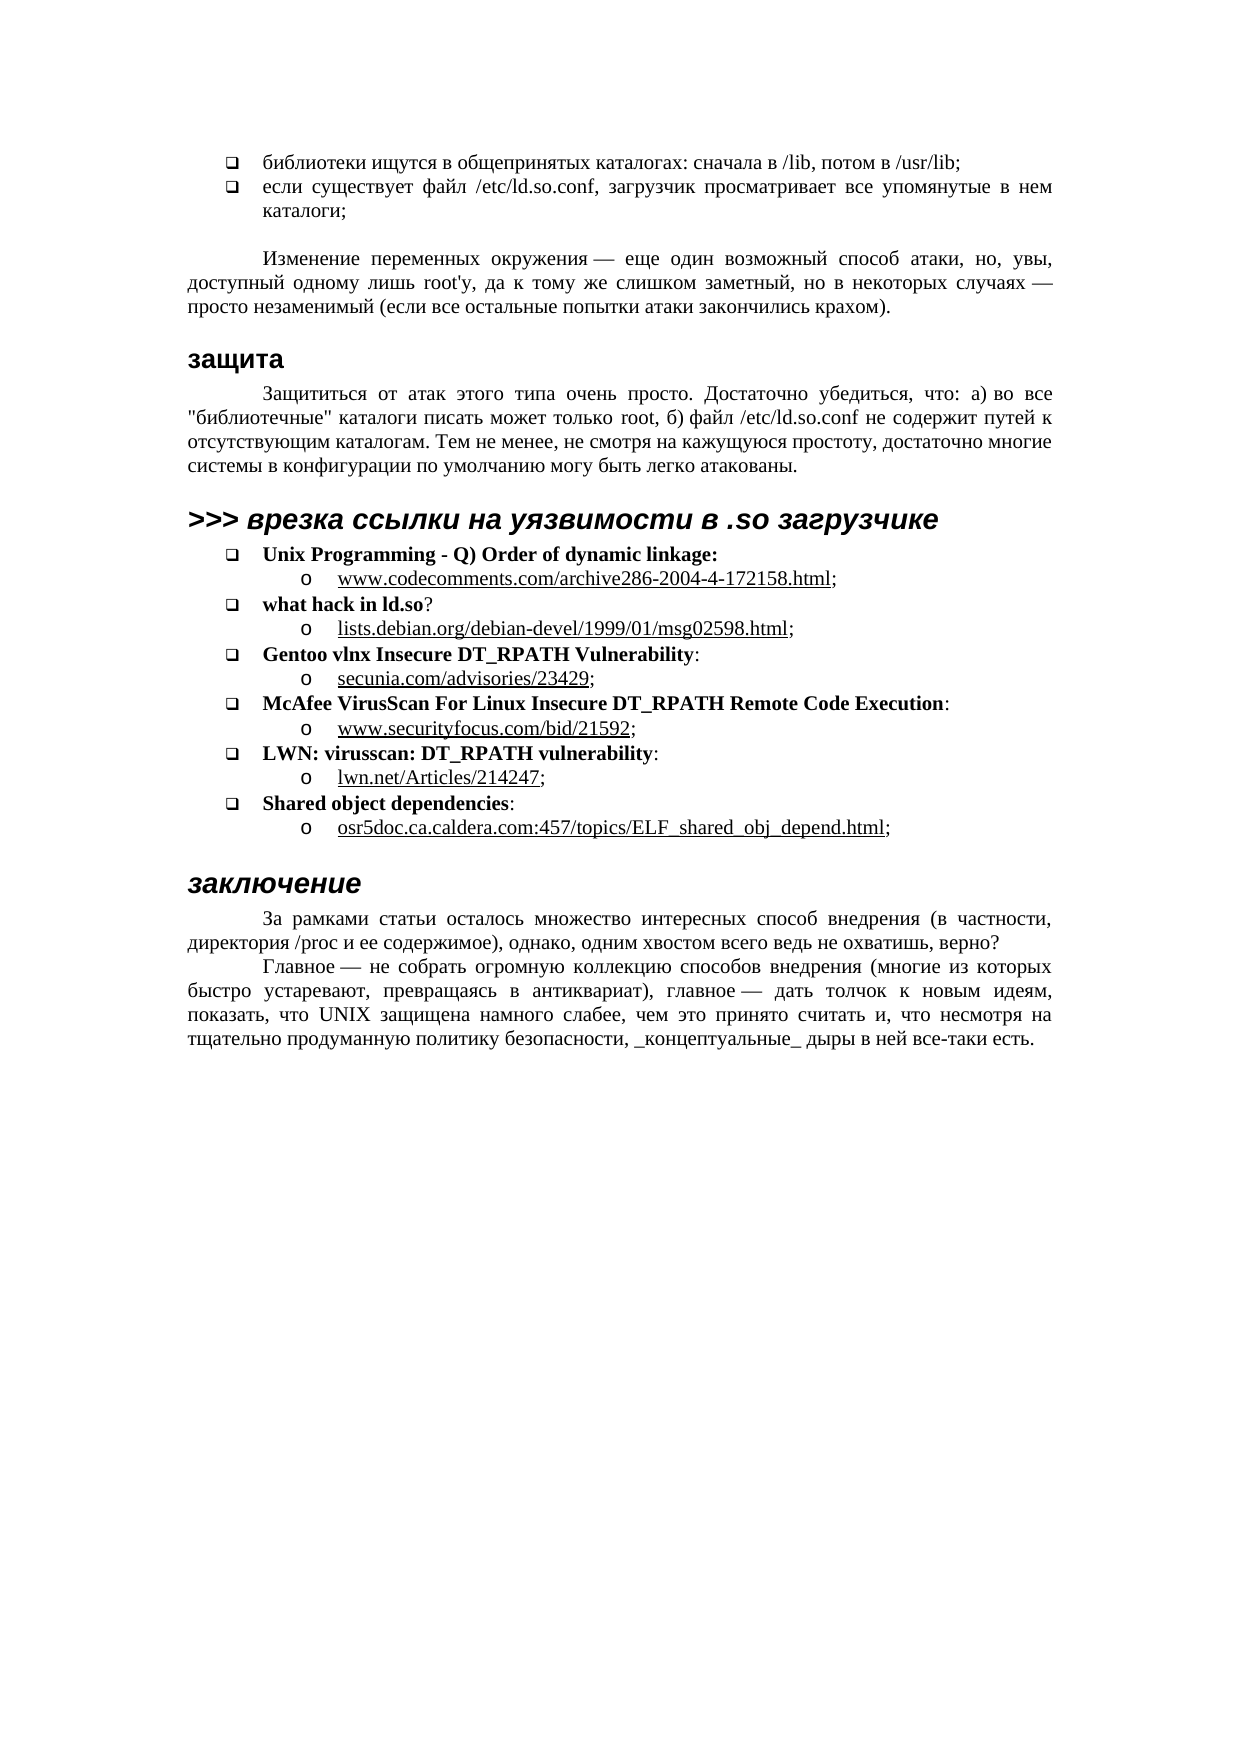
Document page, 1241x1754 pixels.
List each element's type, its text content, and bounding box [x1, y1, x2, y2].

subtitle >>> врезка ссылки на уязвимости в .so загрузчике [187, 502, 1053, 536]
text За рамками статьи осталось множество интересных способ внедрения (в частности, директория /proc и ее содержимое), однако, одним хвостом всего ведь не охватишь, верно? [187, 906, 1053, 954]
list если существует файл /etc/ld.so.conf, загрузчик просматривает все упомянутые в нем каталоги; [225, 174, 1053, 222]
subtitle заключение [187, 866, 1053, 899]
list www.securityfocus.com/bid/21592; [300, 715, 1053, 741]
list Shared object dependencies: [225, 791, 1053, 815]
list osr5doc.ca.caldera.com:457/topics/ELF_shared_obj_depend.html; [300, 815, 1053, 841]
list Unix Programming - Q) Order of dynamic linkage: [225, 542, 1053, 566]
list LWN: virusscan: DT_RPATH vulnerability: [225, 741, 1053, 765]
list lists.debian.org/debian-devel/1999/01/msg02598.html; [300, 616, 1053, 642]
list lwn.net/Articles/214247; [300, 765, 1053, 791]
text Главное — не собрать огромную коллекцию способов внедрения (многие из которых быстро устаревают, превращаясь в антиквариат), главное — дать толчок к новым идеям, показать, что UNIX защищена намного слабее, чем это принято считать и, что несмотря на тщательно продуманную политику безопасности, _концептуальные_ дыры в ней все-таки есть. [187, 954, 1053, 1050]
list secunia.com/advisories/23429; [300, 666, 1053, 691]
list Gentoo vlnx Insecure DT_RPATH Vulnerability: [225, 642, 1053, 666]
list библиотеки ищутся в общепринятых каталогах: сначала в /lib, потом в /usr/lib; [225, 150, 1053, 174]
text Защититься от атак этого типа очень просто. Достаточно убедиться, что: а) во все "библиотечные" каталоги писать может только root, б) файл /etc/ld.so.conf не содержит путей к отсутствующим каталогам. Тем не менее, не смотря на кажущуюся простоту, достаточно многие системы в конфигурации по умолчанию могу быть легко атакованы. [187, 381, 1053, 477]
subtitle защита [187, 343, 1053, 375]
list www.codecomments.com/archive286-2004-4-172158.html; [300, 566, 1053, 592]
list McAfee VirusScan For Linux Insecure DT_RPATH Remote Code Execution: [225, 691, 1053, 715]
list what hack in ld.so? [225, 592, 1053, 616]
text Изменение переменных окружения — еще один возможный способ атаки, но, увы, доступный одному лишь root'у, да к тому же слишком заметный, но в некоторых случаях — просто незаменимый (если все остальные попытки атаки закончились крахом). [187, 246, 1053, 318]
